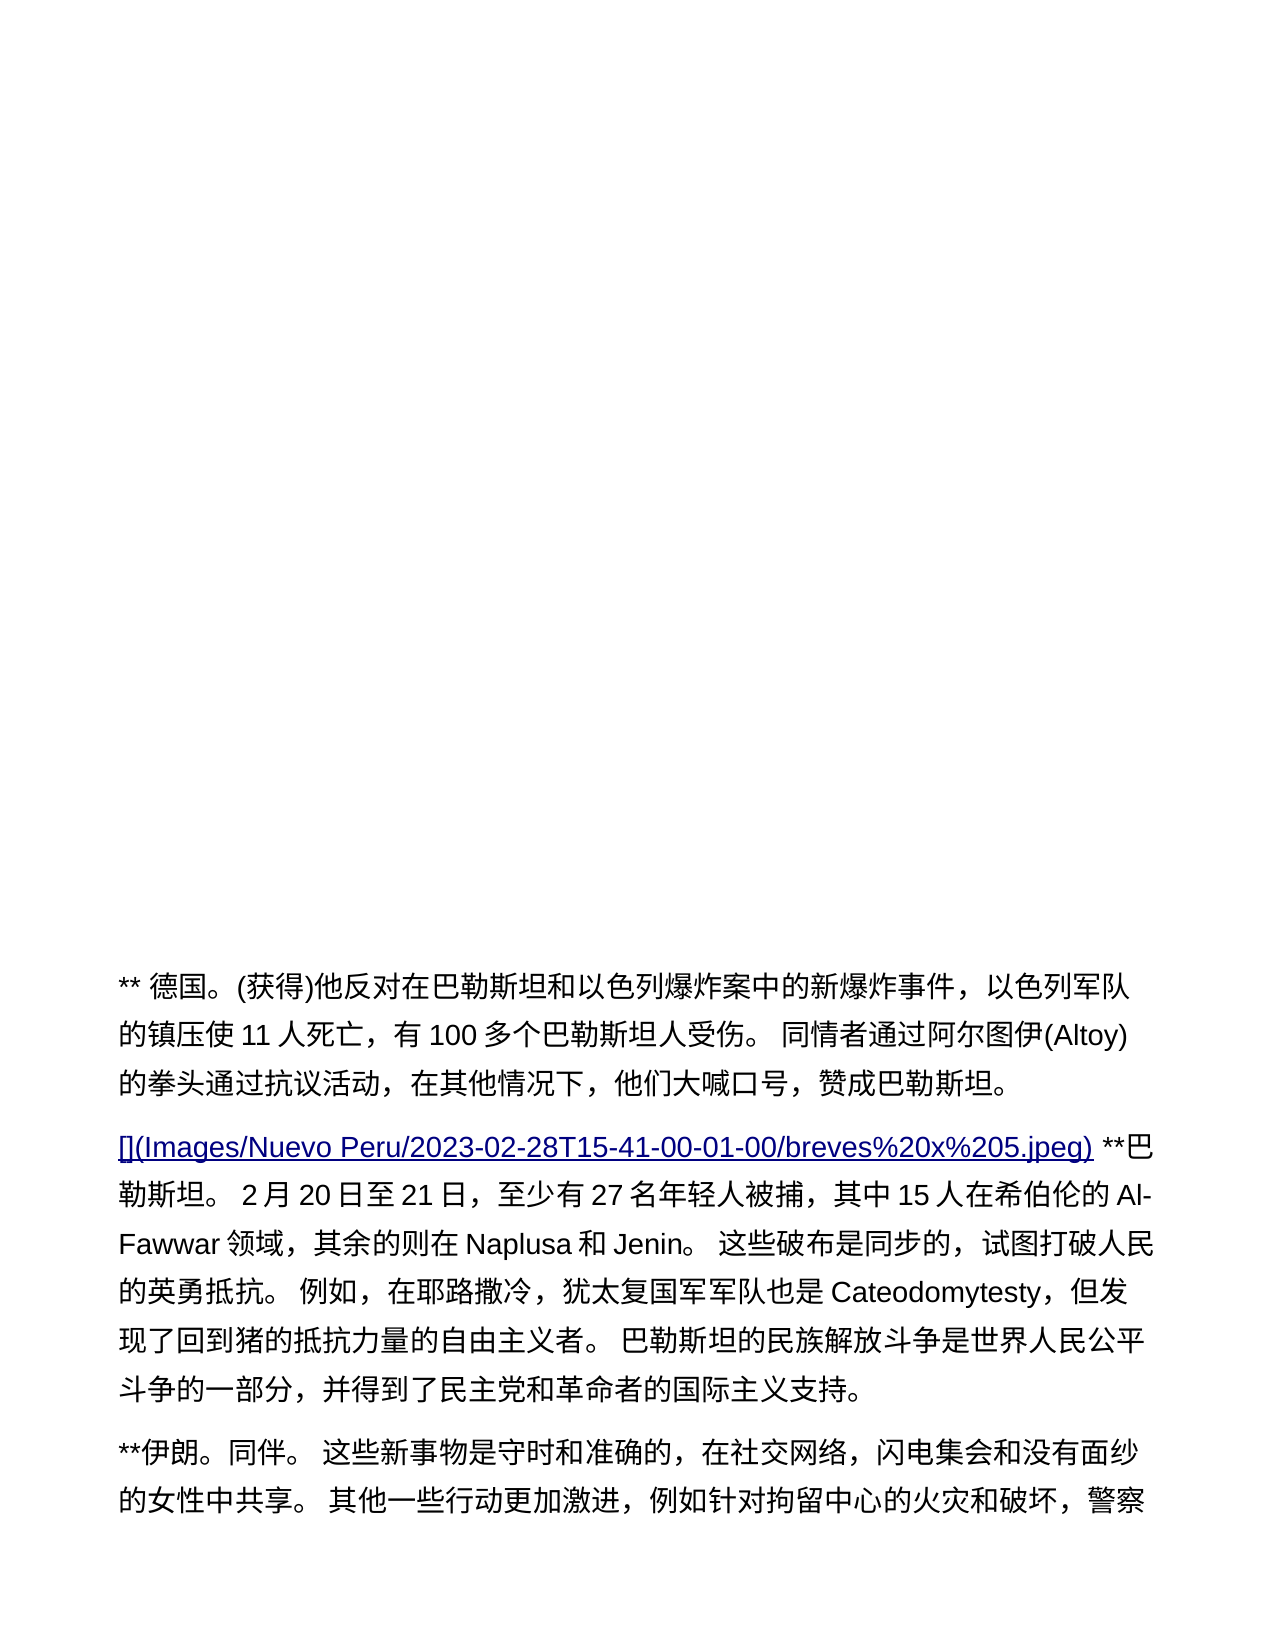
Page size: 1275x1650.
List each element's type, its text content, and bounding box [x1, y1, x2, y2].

text **伊朗。同伴。 这些新事物是守时和准确的，在社交网络，闪电集会和没有面纱的女性中共享。 其他一些行动更加激进，例如针对拘留中心的火灾和破坏，警察 [118, 1429, 1157, 1520]
text [](Images/Nuevo Peru/2023-02-28T15-41-00-01-00/breves%20x%205.jpeg) **巴勒斯坦。 2月20日至21日，至少有27名年轻人被捕，其中15人在希伯伦的Al-Fawwar领域，其余的则在Naplusa和Jenin。 这些破布是同步的，试图打破人民的英勇抵抗。 例如，在耶路撒冷，犹太复国军军队也是Cateodomytesty，但发现了回到猪的抵抗力量的自由主义者。 巴勒斯坦的民族解放斗争是世界人民公平斗争的一部分，并得到了民主党和革命者的国际主义支持。 [118, 1123, 1157, 1408]
text ** 德国。(获得)他反对在巴勒斯坦和以色列爆炸案中的新爆炸事件，以色列军队的镇压使11人死亡，有100多个巴勒斯坦人受伤。 同情者通过阿尔图伊(Altoy)的拳头通过抗议活动，在其他情况下，他们大喊口号，赞成巴勒斯坦。 [118, 118, 1157, 1102]
